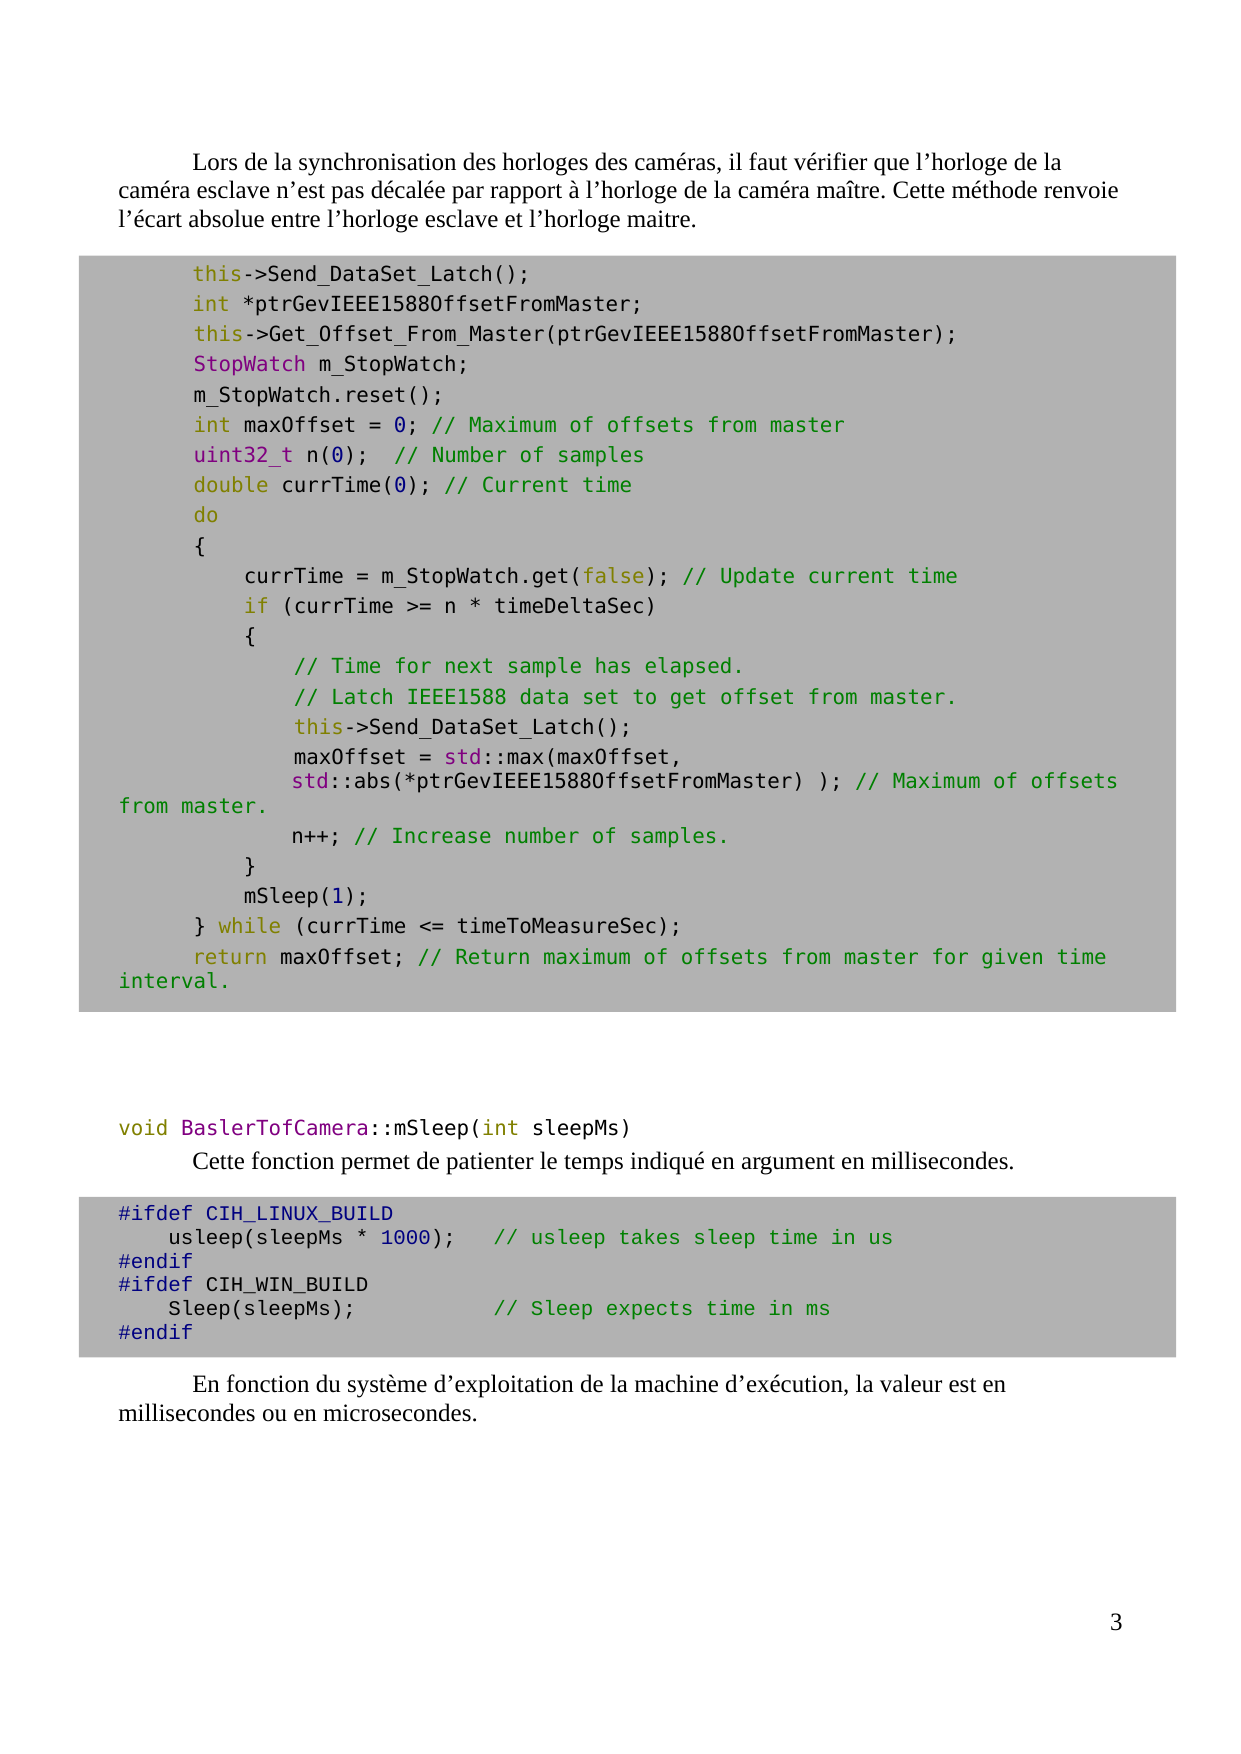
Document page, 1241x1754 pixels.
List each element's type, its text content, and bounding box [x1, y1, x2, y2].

text void BaslerTofCamera::mSleep(int sleepMs) [118, 1116, 1122, 1140]
text Lors de la synchronisation des horloges des caméras, il faut vérifier que l’horloge de la caméra esclave n’est pas décalée par rapport à l’horloge de la caméra maître. Cette méthode renvoie l’écart absolue entre l’horloge esclave et l’horloge maitre. [118, 147, 1122, 233]
text En fonction du système d’exploitation de la machine d’exécution, la valeur est en millisecondes ou en microsecondes. [118, 1369, 1122, 1426]
text Cette fonction permet de patienter le temps indiqué en argument en millisecondes. [118, 1146, 1122, 1175]
